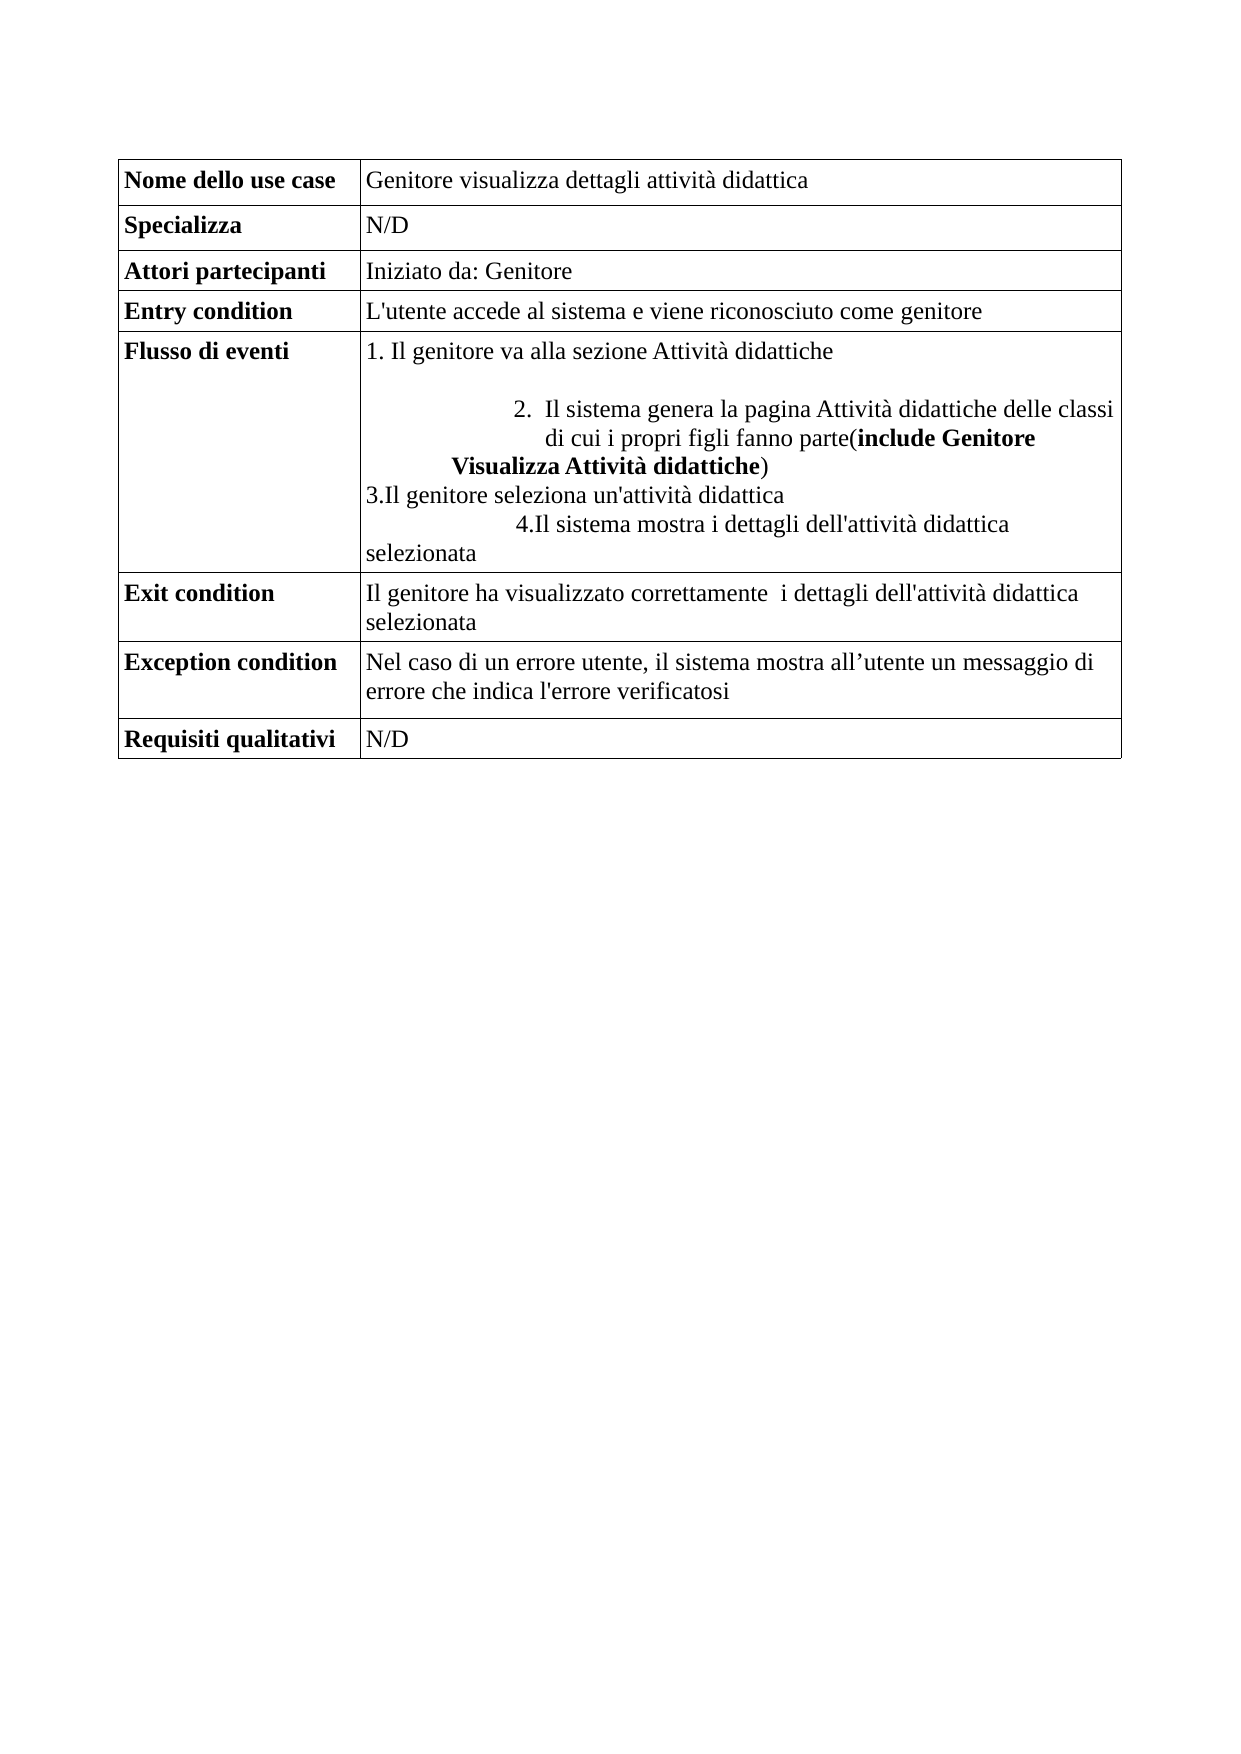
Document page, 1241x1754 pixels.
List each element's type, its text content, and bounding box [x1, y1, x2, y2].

table_cell Exit condition [119, 573, 360, 641]
table_cell Nel caso di un errore utente, il sistema mostra all’utente un messaggio di errore che indica l'errore verificatosi [361, 642, 1121, 718]
table_cell L'utente accede al sistema e viene riconosciuto come genitore [361, 291, 1121, 331]
table_cell Attori partecipanti [119, 251, 360, 290]
table_cell Flusso di eventi [119, 332, 360, 572]
table_header Genitore visualizza dettagli attività didattica [361, 160, 1121, 205]
table_cell Specializza [119, 206, 360, 250]
table_cell Exception condition [119, 642, 360, 718]
table_cell Requisiti qualitativi [119, 719, 360, 758]
table_cell Iniziato da: Genitore [361, 251, 1121, 290]
table_header Nome dello use case [119, 160, 360, 205]
table_cell Il genitore va alla sezione Attività didattiche Il sistema genera la pagina Attività didattiche delle classi di cui i propri figli fanno parte(include Genitore Visualizza Attività didattiche) 3.Il genitore seleziona un'attività didattica 4.Il sistema mostra i dettagli dell'attività didattica selezionata [361, 332, 1121, 572]
table_cell N/D [361, 206, 1121, 250]
table_cell Entry condition [119, 291, 360, 331]
table_cell N/D [361, 719, 1121, 758]
table_cell Il genitore ha visualizzato correttamente i dettagli dell'attività didattica selezionata [361, 573, 1121, 641]
